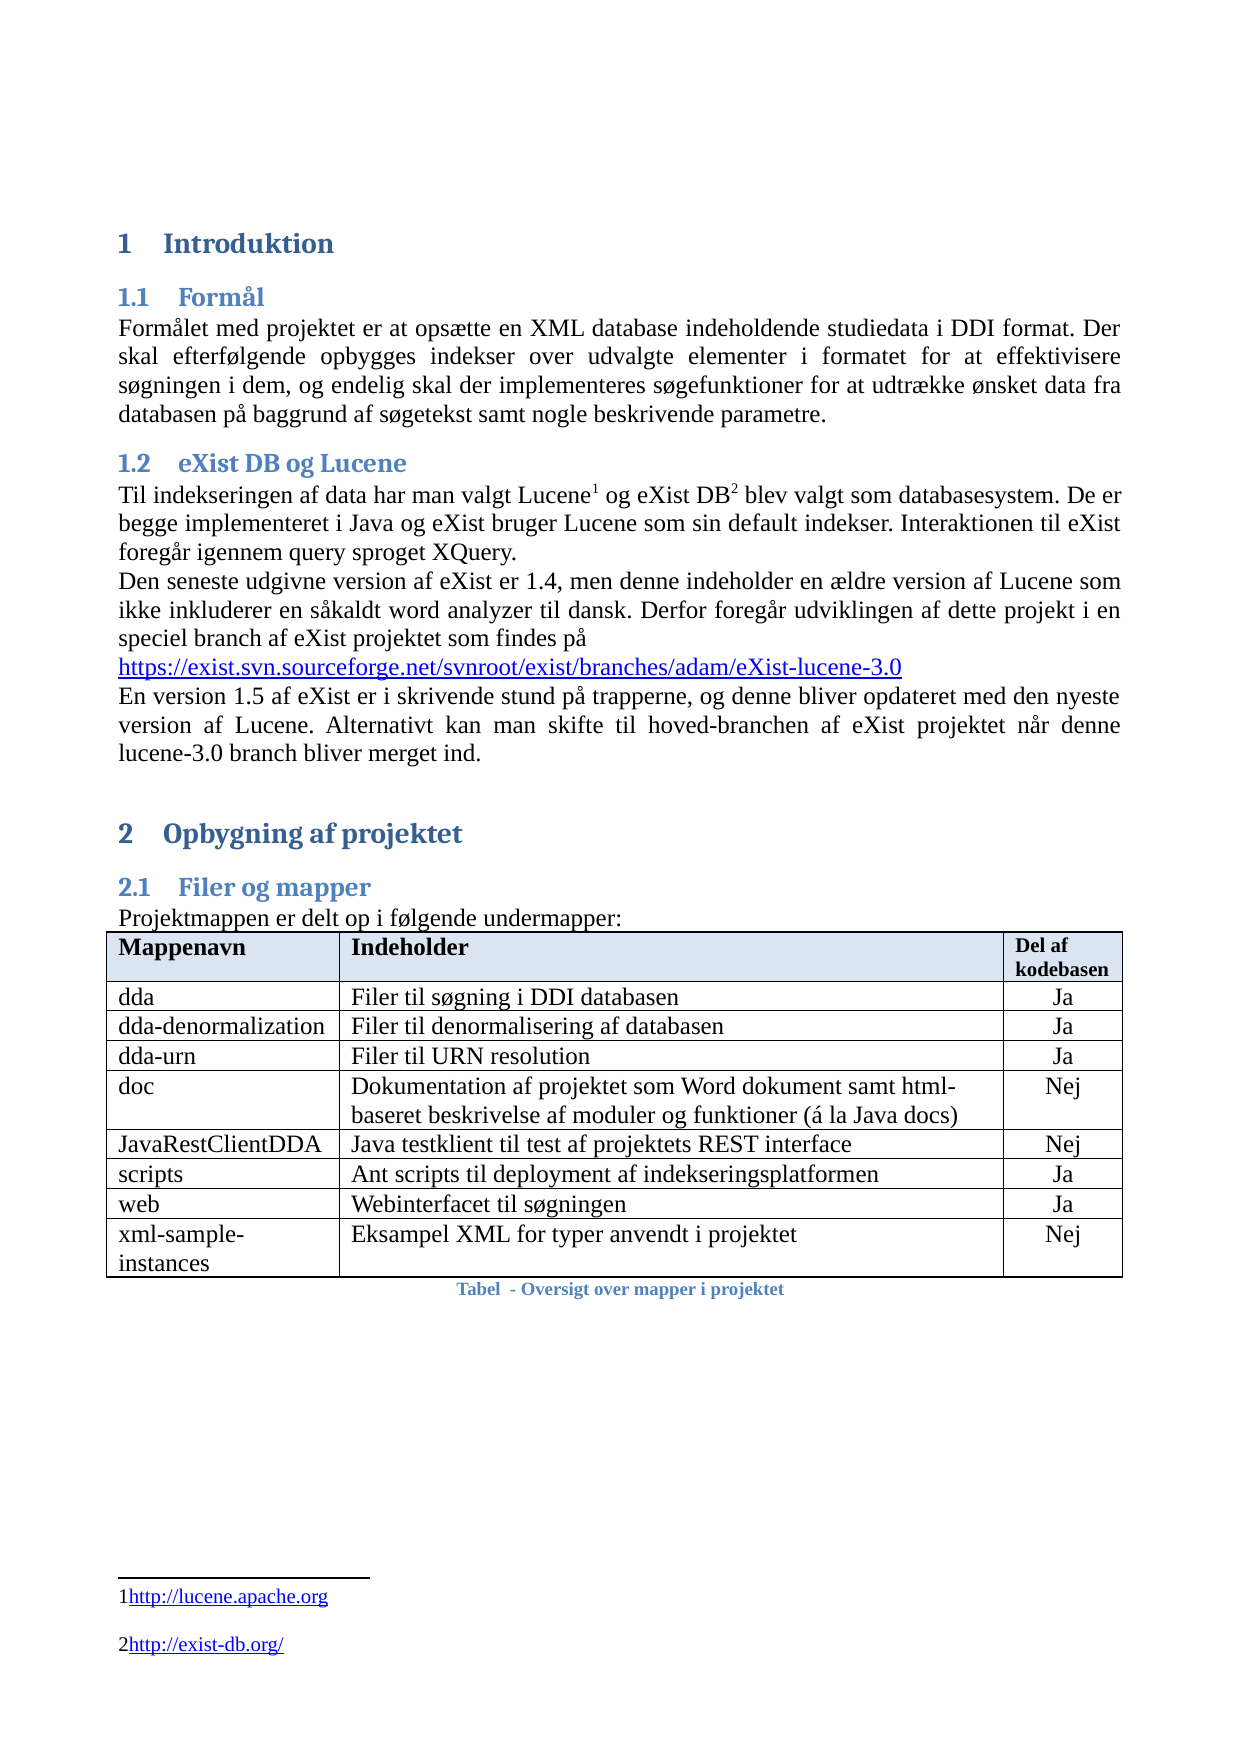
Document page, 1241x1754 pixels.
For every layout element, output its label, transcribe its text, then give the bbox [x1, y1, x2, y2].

table_cell Dokumentation af projektet som Word dokument samt html-baseret beskrivelse af moduler og funktioner (á la Java docs) [340, 1071, 1003, 1128]
text http://exist-db.org/ [118, 1632, 1122, 1656]
table_cell Ja [1004, 1159, 1122, 1188]
table_cell Ja [1004, 982, 1122, 1010]
table_cell Nej [1004, 1130, 1122, 1158]
table_cell Filer til URN resolution [340, 1041, 1003, 1070]
subtitle Introduktion [118, 227, 1122, 261]
table_cell Ja [1004, 1011, 1122, 1040]
table_cell Ja [1004, 1189, 1122, 1218]
subtitle Opbygning af projektet [118, 817, 1122, 851]
table_cell Java testklient til test af projektets REST interface [340, 1130, 1003, 1158]
subtitle Filer og mapper [118, 872, 1122, 903]
table_cell JavaRestClientDDA [107, 1130, 339, 1158]
table_cell dda-urn [107, 1041, 339, 1070]
table_cell Nej [1004, 1071, 1122, 1128]
table_cell Nej [1004, 1219, 1122, 1276]
table_cell web [107, 1189, 339, 1218]
text http://lucene.apache.org [118, 1584, 1122, 1608]
table_cell xml-sample-instances [107, 1219, 339, 1276]
table_cell Eksampel XML for typer anvendt i projektet [340, 1219, 1003, 1276]
table_cell Filer til denormalisering af databasen [340, 1011, 1003, 1040]
text https://exist.svn.sourceforge.net/svnroot/exist/branches/adam/eXist-lucene-3.0 [118, 652, 1122, 681]
text Projektmappen er delt op i følgende undermapper: [118, 903, 1122, 931]
text Til indekseringen af data har man valgt Lucene og eXist DB blev valgt som databasesystem. De er begge implementeret i Java og eXist bruger Lucene som sin default indekser. Interaktionen til eXist foregår igennem query sproget XQuery. [118, 480, 1122, 566]
table_cell Ant scripts til deployment af indekseringsplatformen [340, 1159, 1003, 1188]
table_header Mappenavn [107, 933, 339, 981]
table_header Del af kodebasen [1004, 933, 1122, 981]
text En version 1.5 af eXist er i skrivende stund på trapperne, og denne bliver opdateret med den nyeste version af Lucene. Alternativt kan man skifte til hoved-branchen af eXist projektet når denne lucene-3.0 branch bliver merget ind. [118, 681, 1122, 767]
text Tabel - Oversigt over mapper i projektet [118, 1278, 1122, 1299]
text Formålet med projektet er at opsætte en XML database indeholdende studiedata i DDI format. Der skal efterfølgende opbygges indekser over udvalgte elementer i formatet for at effektivisere søgningen i dem, og endelig skal der implementeres søgefunktioner for at udtrække ønsket data fra databasen på baggrund af søgetekst samt nogle beskrivende parametre. [118, 313, 1122, 428]
table_header Indeholder [340, 933, 1003, 981]
text Den seneste udgivne version af eXist er 1.4, men denne indeholder en ældre version af Lucene som ikke inkluderer en såkaldt word analyzer til dansk. Derfor foregår udviklingen af dette projekt i en speciel branch af eXist projektet som findes på [118, 566, 1122, 652]
table_cell Webinterfacet til søgningen [340, 1189, 1003, 1218]
table_cell dda-denormalization [107, 1011, 339, 1040]
subtitle eXist DB og Lucene [118, 448, 1122, 480]
table_cell doc [107, 1071, 339, 1128]
table_cell Filer til søgning i DDI databasen [340, 982, 1003, 1010]
subtitle Formål [118, 282, 1122, 313]
table_cell Ja [1004, 1041, 1122, 1070]
table_cell scripts [107, 1159, 339, 1188]
table_cell dda [107, 982, 339, 1010]
